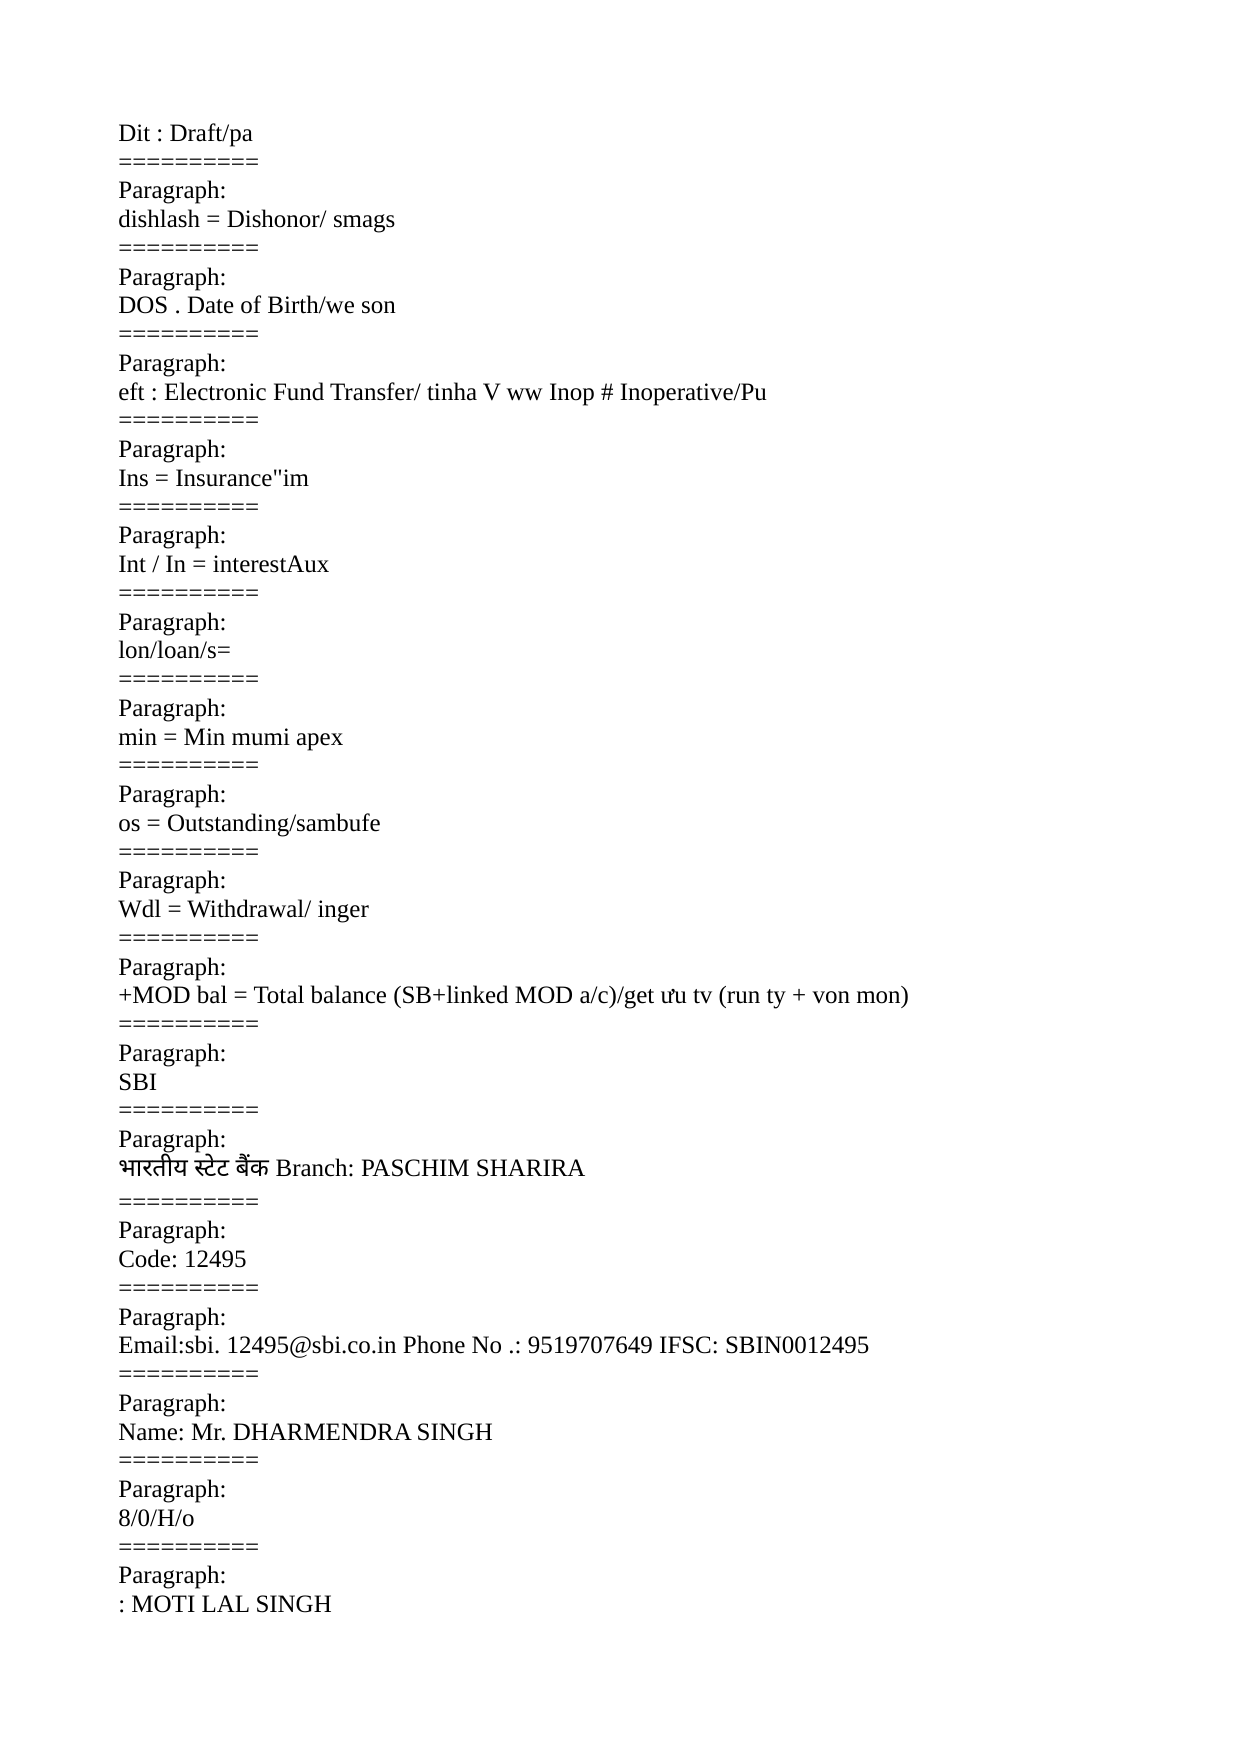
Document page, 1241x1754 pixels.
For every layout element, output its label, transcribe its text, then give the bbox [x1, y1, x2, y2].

text Paragraph: [118, 1215, 1122, 1244]
text os = Outstanding/sambufe [118, 808, 1122, 837]
text Name: Mr. DHARMENDRA SINGH [118, 1417, 1122, 1445]
text 8/0/H/o [118, 1503, 1122, 1532]
text DOS . Date of Birth/we son [118, 291, 1122, 319]
text Code: 12495 [118, 1244, 1122, 1273]
text Paragraph: [118, 1388, 1122, 1417]
text Int / In = interestAux [118, 549, 1122, 578]
text Paragraph: [118, 176, 1122, 204]
text ========== [118, 1445, 1122, 1474]
text Paragraph: [118, 1124, 1122, 1153]
text Paragraph: [118, 434, 1122, 463]
text Paragraph: [118, 1302, 1122, 1330]
text Paragraph: [118, 607, 1122, 636]
text ========== [118, 837, 1122, 866]
text Dit : Draft/pa [118, 118, 1122, 147]
text Paragraph: [118, 866, 1122, 894]
text : MOTI LAL SINGH [118, 1589, 1122, 1618]
text Paragraph: [118, 952, 1122, 981]
text ========== [118, 319, 1122, 348]
text min = Min mumi apex [118, 722, 1122, 751]
text Paragraph: [118, 1474, 1122, 1503]
text ========== [118, 1096, 1122, 1124]
text Paragraph: [118, 521, 1122, 549]
text Email:sbi. 12495@sbi.co.in Phone No .: 9519707649 IFSC: SBIN0012495 [118, 1330, 1122, 1359]
text Wdl = Withdrawal/ inger [118, 894, 1122, 923]
text ========== [118, 923, 1122, 952]
text SBI [118, 1067, 1122, 1096]
text +MOD bal = Total balance (SB+linked MOD a/c)/get ưu tv (run ty + von mon) [118, 981, 1122, 1009]
text Paragraph: [118, 1560, 1122, 1589]
text ========== [118, 406, 1122, 434]
text dishlash = Dishonor/ smags [118, 204, 1122, 233]
text ========== [118, 1532, 1122, 1560]
text ========== [118, 147, 1122, 176]
text ========== [118, 492, 1122, 521]
text Paragraph: [118, 262, 1122, 291]
text lon/loan/s= [118, 636, 1122, 664]
text ========== [118, 664, 1122, 693]
text Paragraph: [118, 1038, 1122, 1067]
text भारतीय स्टेट बैंक Branch: PASCHIM SHARIRA [118, 1153, 1122, 1187]
text ========== [118, 233, 1122, 262]
text ========== [118, 578, 1122, 607]
text ========== [118, 1009, 1122, 1038]
text Paragraph: [118, 348, 1122, 377]
text eft : Electronic Fund Transfer/ tinha V ww Inop # Inoperative/Pu [118, 377, 1122, 406]
text Ins = Insurance"im [118, 463, 1122, 492]
text ========== [118, 751, 1122, 779]
text ========== [118, 1273, 1122, 1302]
text ========== [118, 1187, 1122, 1215]
text ========== [118, 1359, 1122, 1388]
text Paragraph: [118, 693, 1122, 722]
text Paragraph: [118, 779, 1122, 808]
